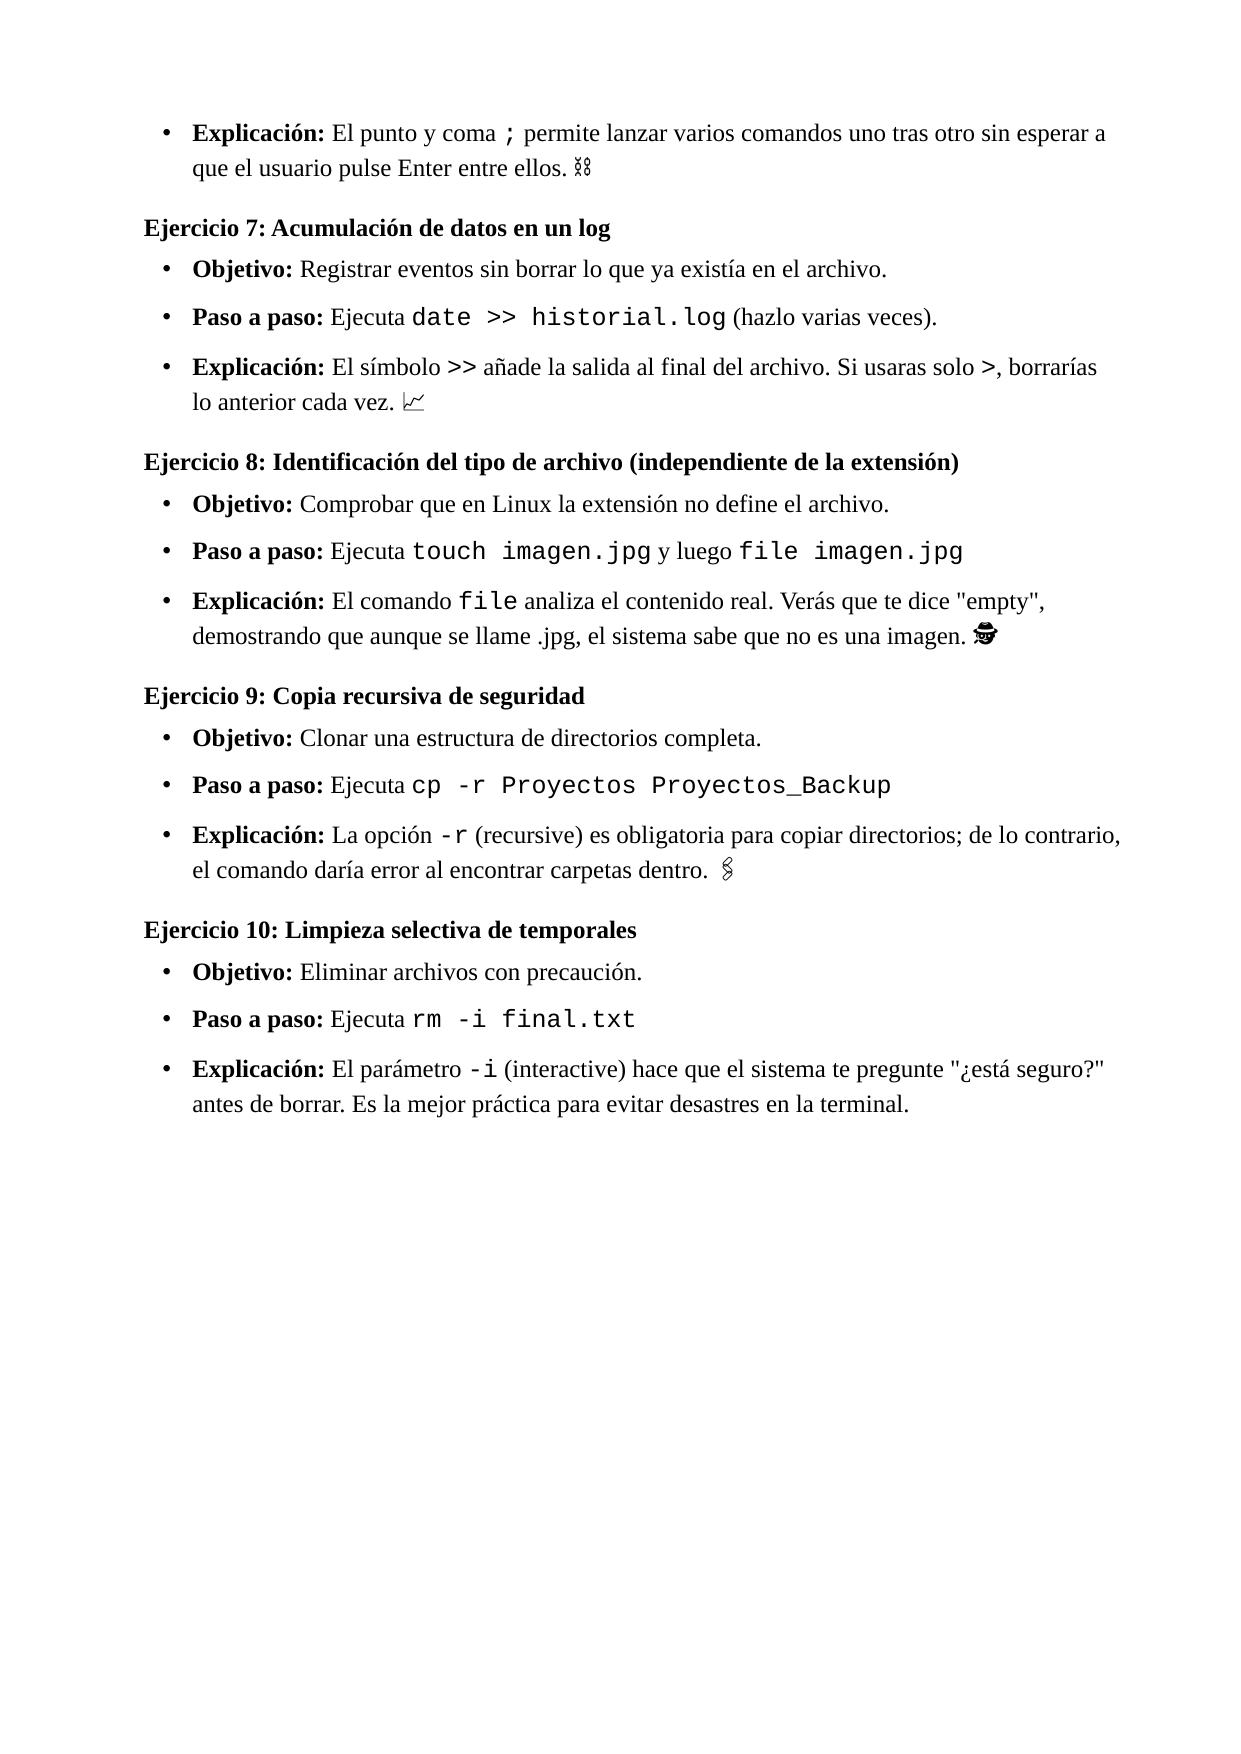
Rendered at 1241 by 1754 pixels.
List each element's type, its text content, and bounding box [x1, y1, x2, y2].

list Objetivo: Registrar eventos sin borrar lo que ya existía en el archivo. [162, 254, 1122, 283]
list Paso a paso: Ejecuta rm -i final.txt [162, 1004, 1122, 1035]
subtitle 📝 Ejercicio 8: Identificación del tipo de archivo (independiente de la extensión) [118, 447, 1122, 476]
list Explicación: El comando file analiza el contenido real. Verás que te dice "empty", demostrando que aunque se llame .jpg, el sistema sabe que no es una imagen. 🕵️ [162, 586, 1122, 650]
list Objetivo: Clonar una estructura de directorios completa. [162, 723, 1122, 751]
list Objetivo: Comprobar que en Linux la extensión no define el archivo. [162, 489, 1122, 517]
list Explicación: El parámetro -i (interactive) hace que el sistema te pregunte "¿está seguro?" antes de borrar. Es la mejor práctica para evitar desastres en la terminal. 🧹 [162, 1054, 1122, 1118]
list Paso a paso: Ejecuta date >> historial.log (hazlo varias veces). [162, 302, 1122, 333]
list Paso a paso: Ejecuta touch imagen.jpg y luego file imagen.jpg [162, 536, 1122, 567]
list Objetivo: Eliminar archivos con precaución. [162, 957, 1122, 986]
subtitle 📝 Ejercicio 9: Copia recursiva de seguridad [118, 681, 1122, 710]
subtitle 📝 Ejercicio 7: Acumulación de datos en un log [118, 213, 1122, 242]
list Paso a paso: Ejecuta cp -r Proyectos Proyectos_Backup [162, 770, 1122, 801]
list Explicación: El símbolo >> añade la salida al final del archivo. Si usaras solo >, borrarías lo anterior cada vez. 📈 [162, 352, 1122, 416]
list Explicación: La opción -r (recursive) es obligatoria para copiar directorios; de lo contrario, el comando daría error al encontrar carpetas dentro. 🖇️ [162, 820, 1122, 884]
list Explicación: El punto y coma ; permite lanzar varios comandos uno tras otro sin esperar a que el usuario pulse Enter entre ellos. ⛓️ [162, 118, 1122, 182]
subtitle 📝 Ejercicio 10: Limpieza selectiva de temporales [118, 916, 1122, 944]
